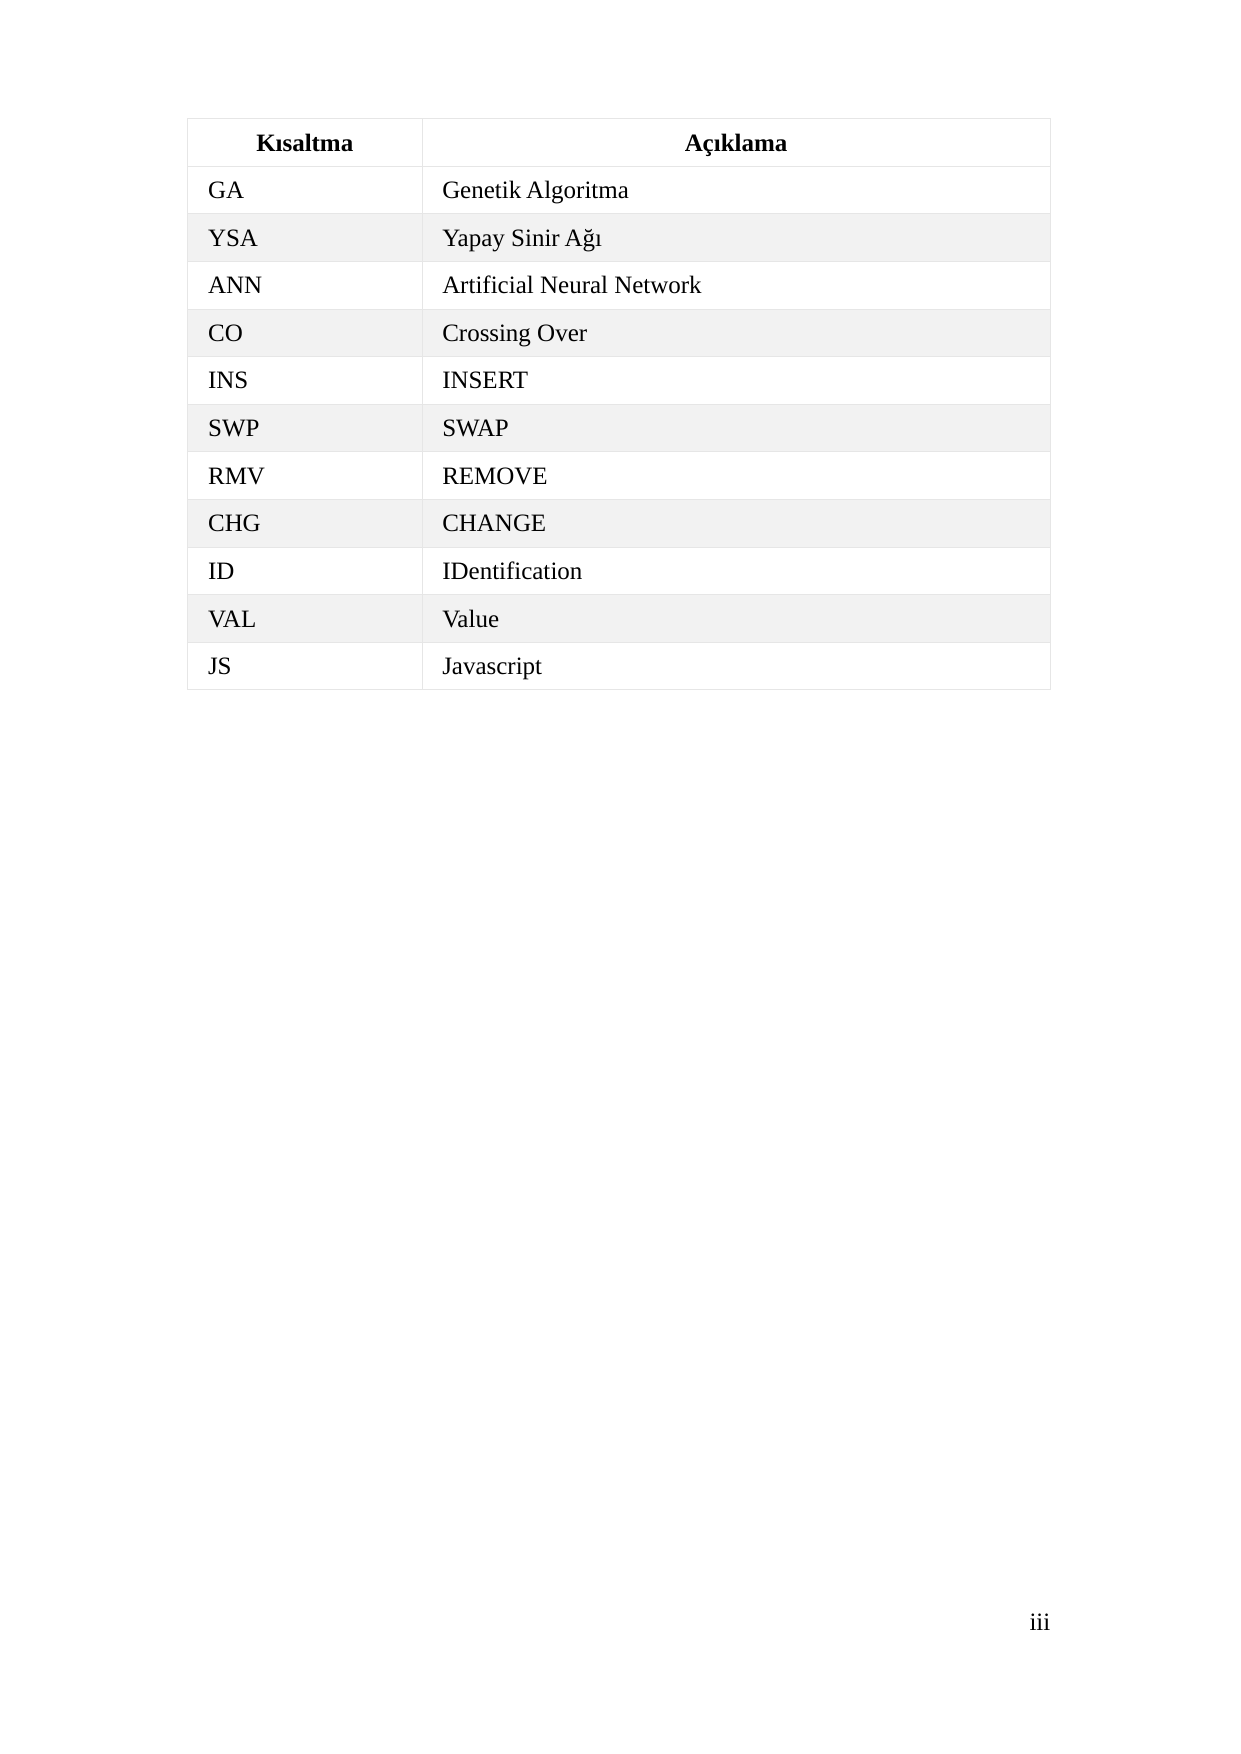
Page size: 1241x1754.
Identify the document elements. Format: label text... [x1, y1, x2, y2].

table_cell REMOVE [423, 452, 1050, 499]
table_header Kısaltma [188, 119, 422, 166]
table_cell JS [188, 643, 422, 689]
table_cell INSERT [423, 357, 1050, 404]
table_cell IDentification [423, 548, 1050, 594]
table_cell ID [188, 548, 422, 594]
table_header Açıklama [423, 119, 1050, 166]
table_cell YSA [188, 214, 422, 261]
table_cell CHANGE [423, 500, 1050, 547]
table_cell SWP [188, 405, 422, 451]
table_cell CHG [188, 500, 422, 547]
table_cell RMV [188, 452, 422, 499]
table_cell ANN [188, 262, 422, 308]
table_cell VAL [188, 595, 422, 642]
table_cell Crossing Over [423, 310, 1050, 356]
table_cell Genetik Algoritma [423, 167, 1050, 213]
table_cell Javascript [423, 643, 1050, 689]
table_cell Yapay Sinir Ağı [423, 214, 1050, 261]
table_cell Value [423, 595, 1050, 642]
table_cell INS [188, 357, 422, 404]
table_cell GA [188, 167, 422, 213]
table_cell SWAP [423, 405, 1050, 451]
table_cell CO [188, 310, 422, 356]
table_cell Artificial Neural Network [423, 262, 1050, 308]
